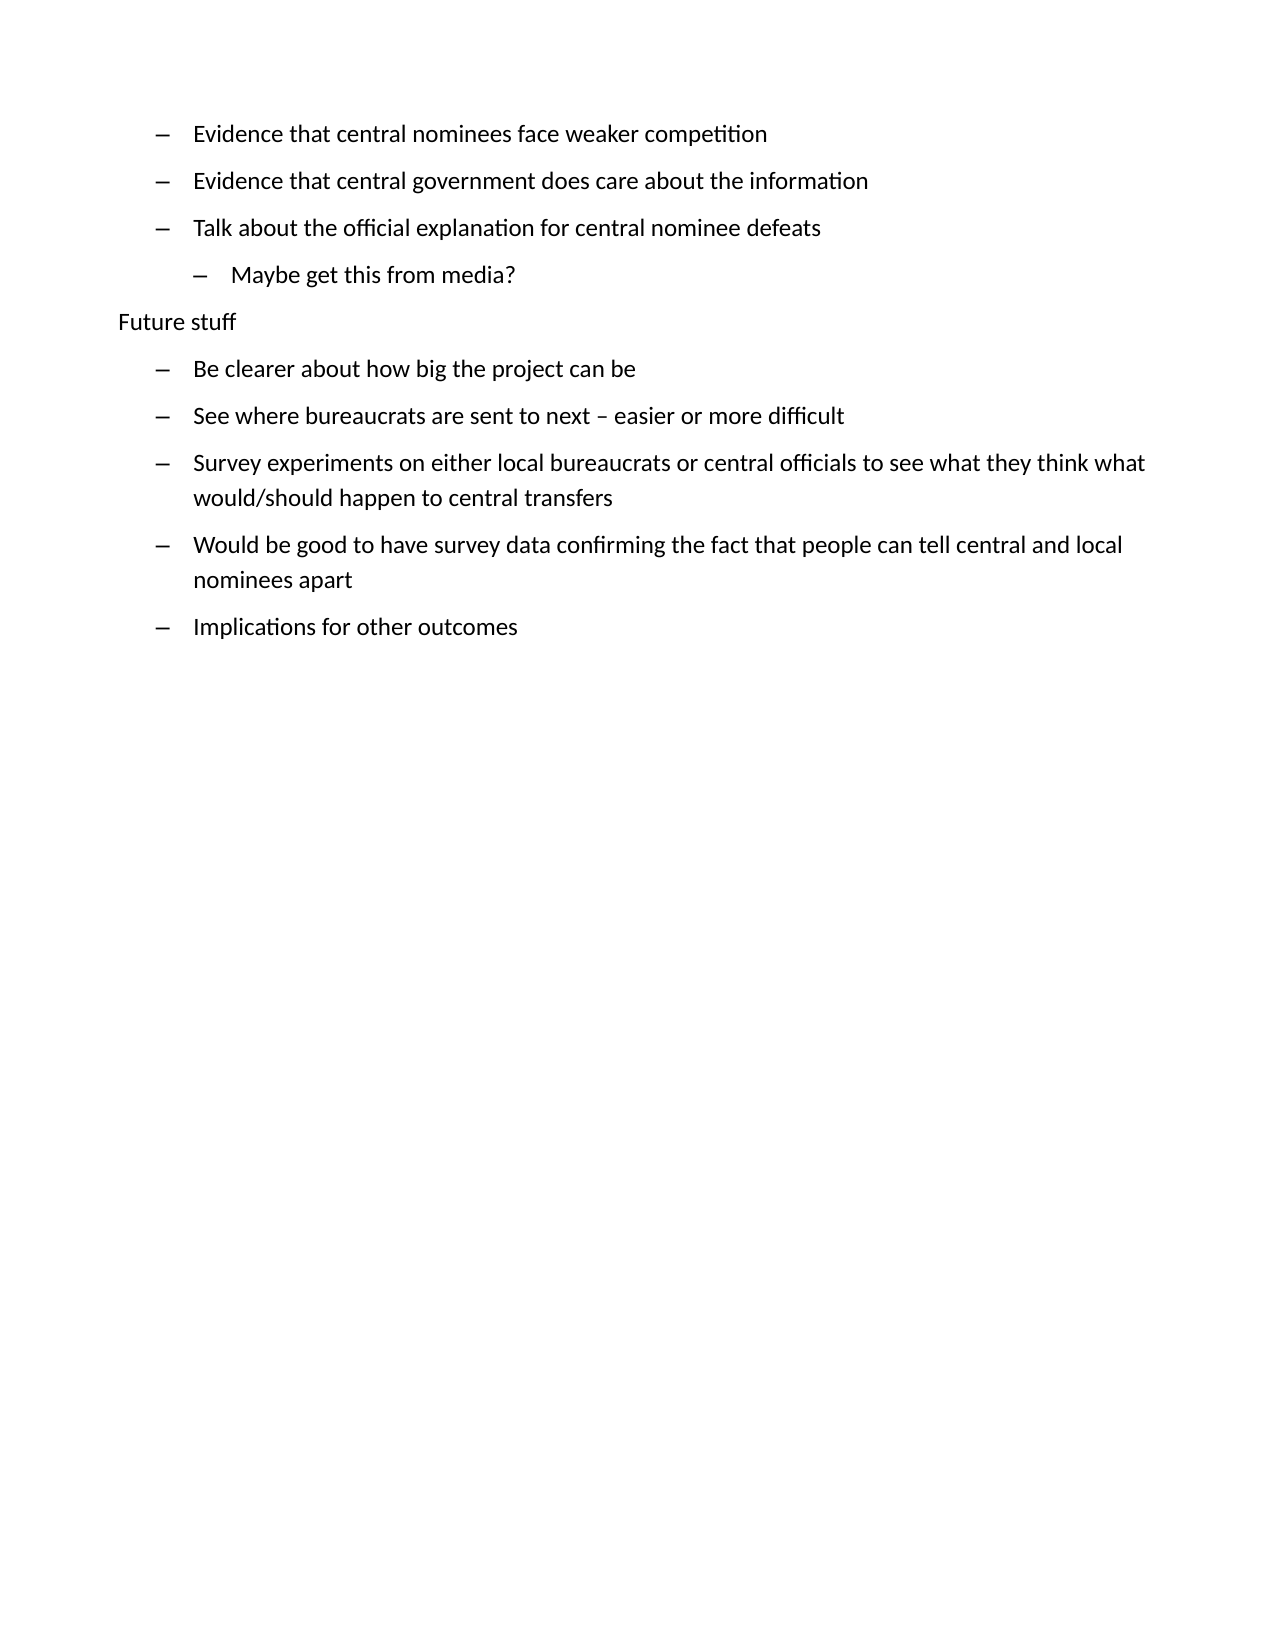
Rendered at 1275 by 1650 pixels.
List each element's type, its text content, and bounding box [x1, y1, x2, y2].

list Would be good to have survey data confirming the fact that people can tell central and local nominees apart [156, 529, 1157, 594]
list Maybe get this from media? [193, 259, 1157, 289]
list Evidence that central government does care about the information [156, 165, 1157, 196]
list Survey experiments on either local bureaucrats or central officials to see what they think what would/should happen to central transfers [156, 447, 1157, 512]
list Talk about the official explanation for central nominee defeats [156, 212, 1157, 243]
text Future stuff [118, 306, 1157, 337]
list Be clearer about how big the project can be [156, 353, 1157, 383]
list Evidence that central nominees face weaker competition [156, 118, 1157, 149]
list See where bureaucrats are sent to next – easier or more difficult [156, 400, 1157, 431]
list Implications for other outcomes [156, 611, 1157, 641]
